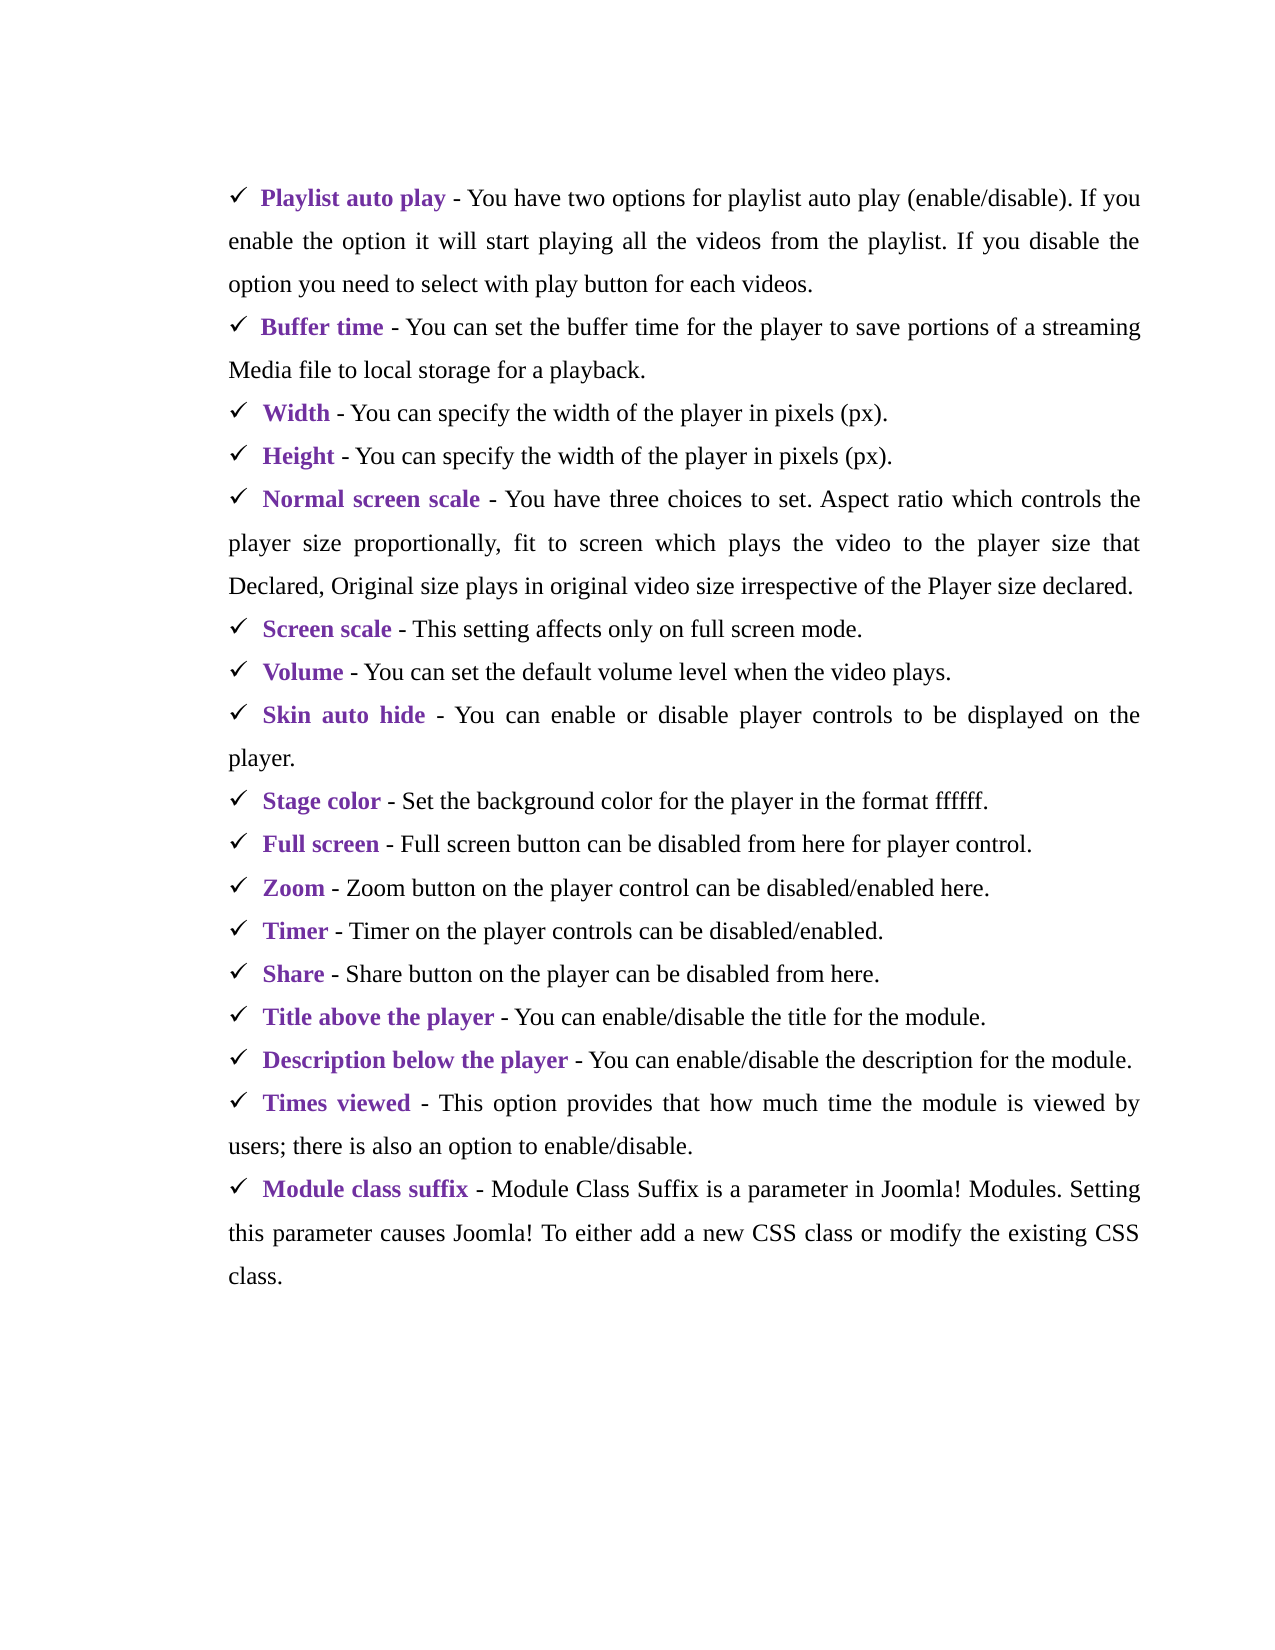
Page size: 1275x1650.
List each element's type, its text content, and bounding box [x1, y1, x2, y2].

list Buffer time - You can set the buffer time for the player to save portions of a streaming Media file to local storage for a playback. [228, 312, 1141, 384]
list Share - Share button on the player can be disabled from here. [228, 959, 1141, 988]
list Volume - You can set the default volume level when the video plays. [228, 657, 1141, 686]
list Module class suffix - Module Class Suffix is a parameter in Joomla! Modules. Setting this parameter causes Joomla! To either add a new CSS class or modify the existing CSS class. [228, 1174, 1141, 1289]
list Normal screen scale - You have three choices to set. Aspect ratio which controls the player size proportionally, fit to screen which plays the video to the player size that Declared, Original size plays in original video size irrespective of the Player size declared. [228, 484, 1141, 599]
list Height - You can specify the width of the player in pixels (px). [228, 441, 1141, 470]
list Skin auto hide - You can enable or disable player controls to be displayed on the player. [228, 700, 1141, 772]
list Width - You can specify the width of the player in pixels (px). [228, 398, 1141, 427]
list Full screen - Full screen button can be disabled from here for player control. [228, 829, 1141, 858]
list Timer - Timer on the player controls can be disabled/enabled. [228, 916, 1141, 944]
list Title above the player - You can enable/disable the title for the module. [228, 1002, 1141, 1031]
list Playlist auto play - You have two options for playlist auto play (enable/disable). If you enable the option it will start playing all the videos from the playlist. If you disable the option you need to select with play button for each videos. [228, 183, 1141, 298]
list Stage color - Set the background color for the player in the format ffffff. [228, 786, 1141, 815]
list Description below the player - You can enable/disable the description for the module. [228, 1045, 1141, 1074]
list Times viewed - This option provides that how much time the module is viewed by users; there is also an option to enable/disable. [228, 1088, 1141, 1160]
list Screen scale - This setting affects only on full screen mode. [228, 614, 1141, 643]
list Zoom - Zoom button on the player control can be disabled/enabled here. [228, 873, 1141, 901]
